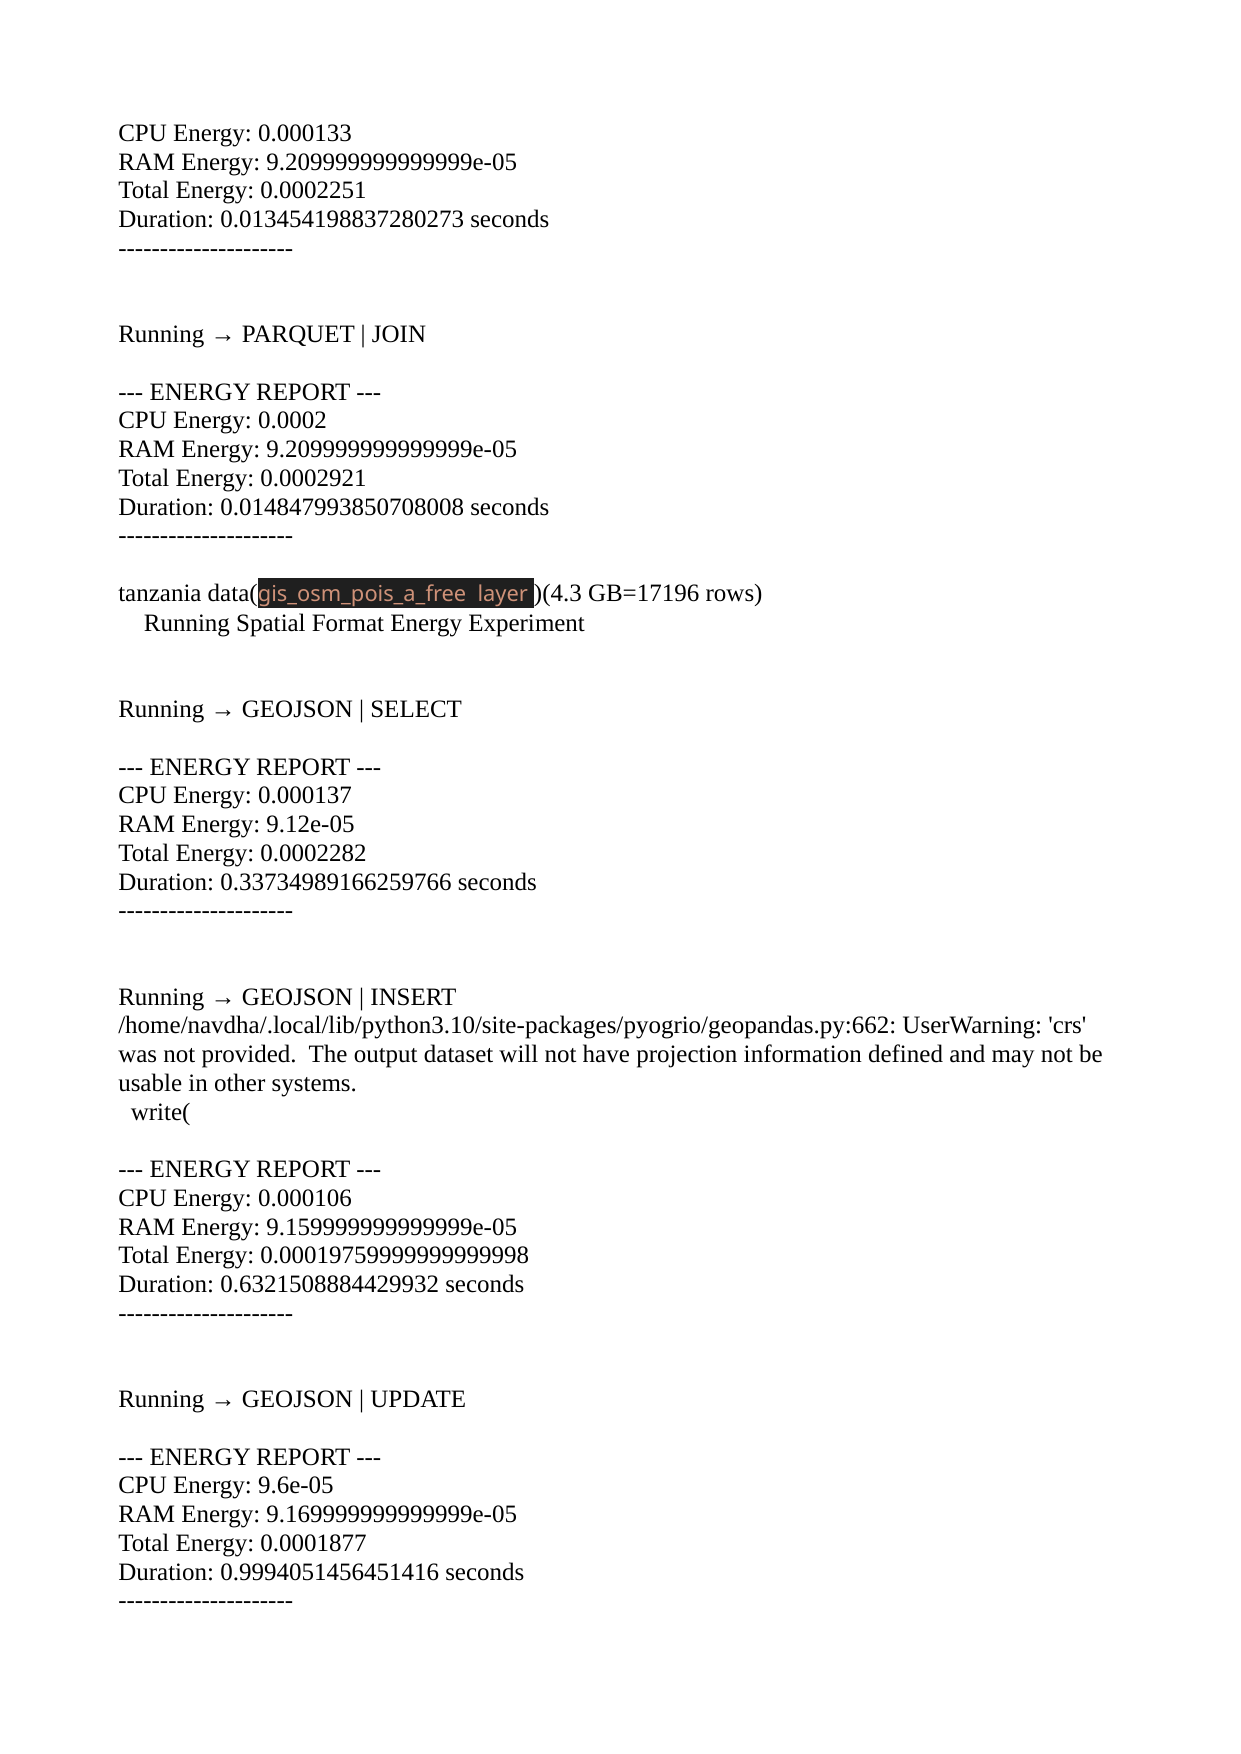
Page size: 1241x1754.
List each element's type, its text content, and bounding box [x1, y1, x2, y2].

text --------------------- [118, 233, 1122, 262]
text 🚀 Running Spatial Format Energy Experiment [118, 608, 1122, 637]
text Running → PARQUET | JOIN [118, 319, 1122, 348]
text Running → GEOJSON | INSERT [118, 982, 1122, 1010]
text --- ENERGY REPORT --- [118, 1154, 1122, 1183]
text Duration: 0.013454198837280273 seconds [118, 204, 1122, 233]
text Duration: 0.6321508884429932 seconds [118, 1269, 1122, 1298]
text Running → GEOJSON | UPDATE [118, 1384, 1122, 1413]
text Total Energy: 0.0002282 [118, 838, 1122, 867]
text Total Energy: 0.0002921 [118, 463, 1122, 492]
text Total Energy: 0.00019759999999999998 [118, 1240, 1122, 1269]
text RAM Energy: 9.12e-05 [118, 809, 1122, 838]
text --- ENERGY REPORT --- [118, 752, 1122, 780]
text CPU Energy: 0.0002 [118, 406, 1122, 434]
text Duration: 0.9994051456451416 seconds [118, 1557, 1122, 1585]
text CPU Energy: 9.6e-05 [118, 1470, 1122, 1499]
text --------------------- [118, 895, 1122, 924]
text --------------------- [118, 521, 1122, 549]
text /home/navdha/.local/lib/python3.10/site-packages/pyogrio/geopandas.py:662: UserWarning: 'crs' was not provided. The output dataset will not have projection information defined and may not be usable in other systems. [118, 1010, 1122, 1097]
text Running → GEOJSON | SELECT [118, 694, 1122, 723]
text CPU Energy: 0.000133 [118, 118, 1122, 147]
text Duration: 0.014847993850708008 seconds [118, 492, 1122, 521]
text --- ENERGY REPORT --- [118, 1442, 1122, 1470]
text RAM Energy: 9.209999999999999e-05 [118, 434, 1122, 463]
text write( [118, 1097, 1122, 1125]
text RAM Energy: 9.169999999999999e-05 [118, 1499, 1122, 1528]
text CPU Energy: 0.000106 [118, 1183, 1122, 1212]
text --- ENERGY REPORT --- [118, 377, 1122, 406]
text RAM Energy: 9.209999999999999e-05 [118, 147, 1122, 176]
text Total Energy: 0.0001877 [118, 1528, 1122, 1557]
text CPU Energy: 0.000137 [118, 780, 1122, 809]
text tanzania data(gis_osm_pois_a_free layer )(4.3 GB=17196 rows) [118, 578, 1122, 608]
text RAM Energy: 9.159999999999999e-05 [118, 1212, 1122, 1240]
text Total Energy: 0.0002251 [118, 176, 1122, 204]
text Duration: 0.33734989166259766 seconds [118, 867, 1122, 895]
text --------------------- [118, 1298, 1122, 1327]
text --------------------- [118, 1585, 1122, 1614]
